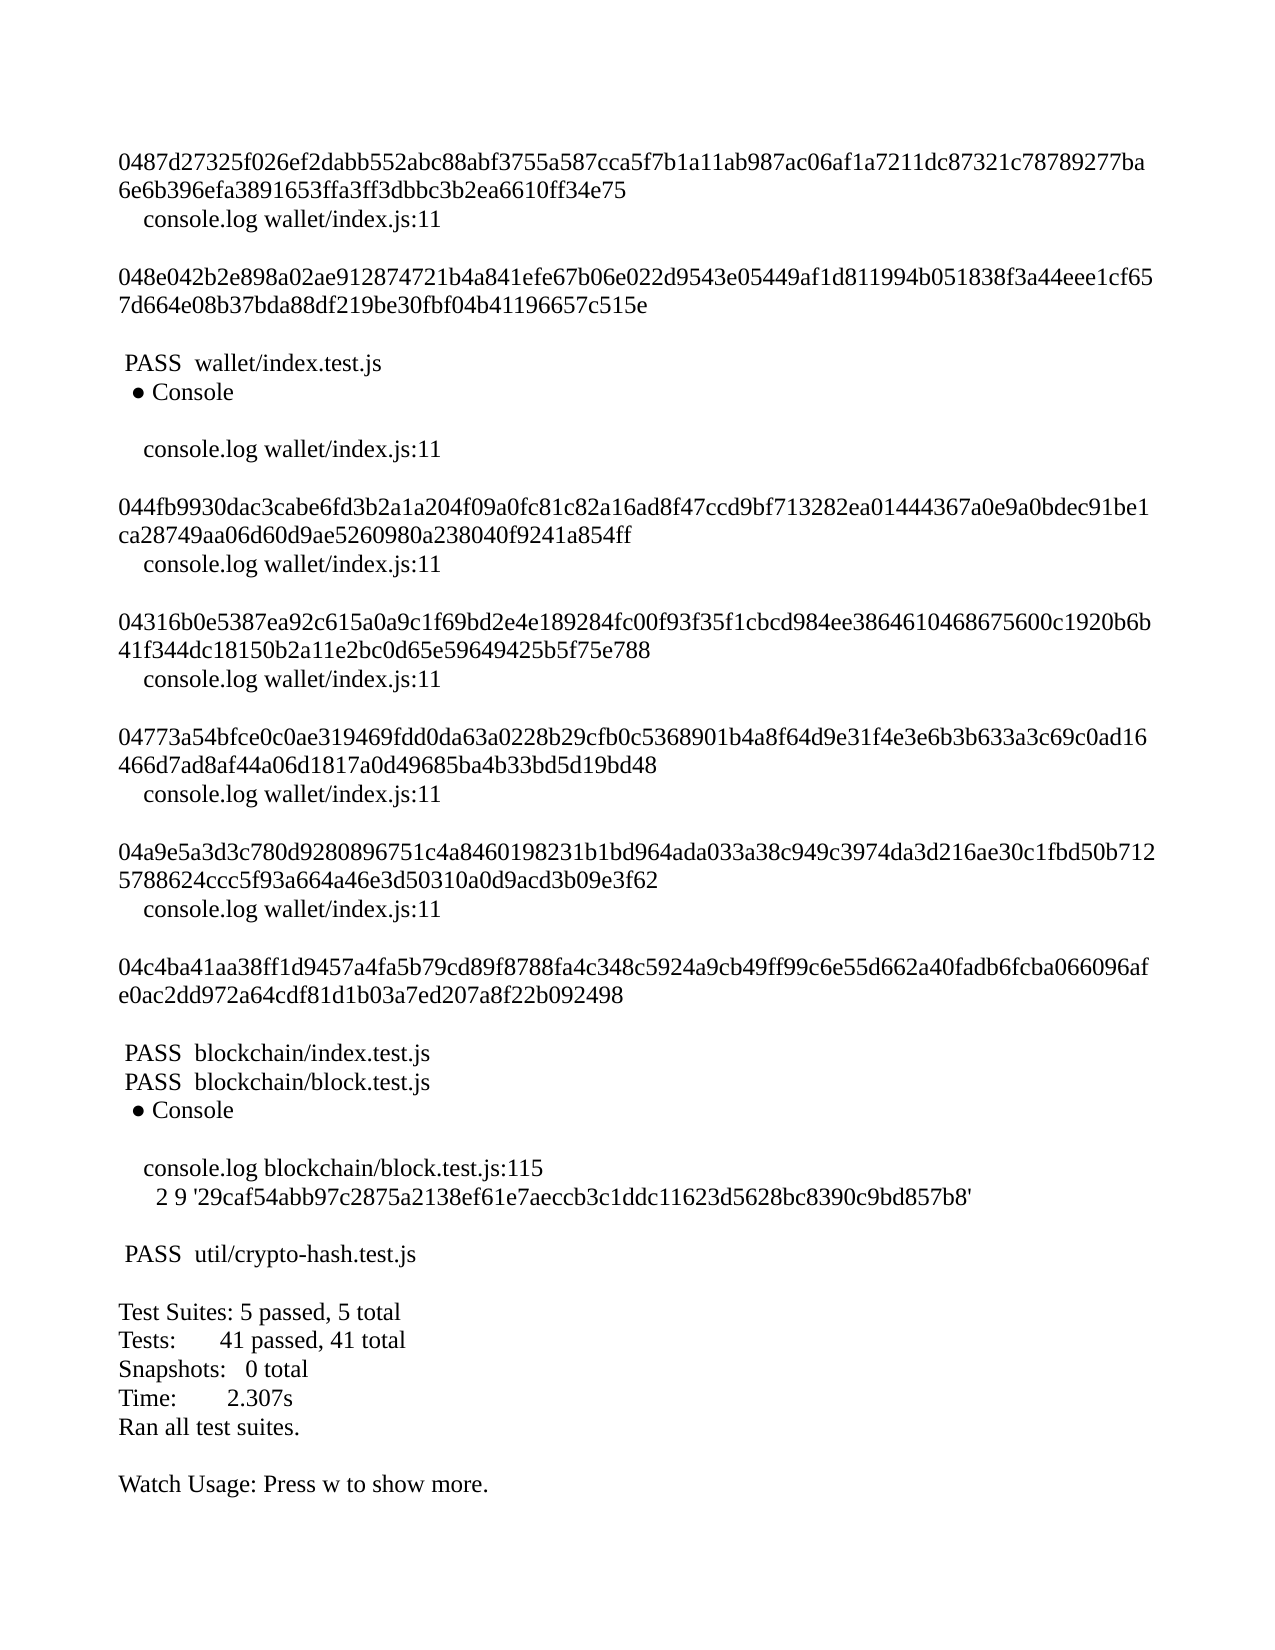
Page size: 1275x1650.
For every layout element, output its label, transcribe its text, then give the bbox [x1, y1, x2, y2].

text PASS util/crypto-hash.test.js [118, 1239, 1157, 1268]
text console.log wallet/index.js:11 [118, 894, 1157, 923]
text 04a9e5a3d3c780d9280896751c4a8460198231b1bd964ada033a38c949c3974da3d216ae30c1fbd50b7125788624ccc5f93a664a46e3d50310a0d9acd3b09e3f62 [118, 808, 1157, 894]
text Ran all test suites. [118, 1412, 1157, 1441]
text console.log wallet/index.js:11 [118, 434, 1157, 463]
text 04316b0e5387ea92c615a0a9c1f69bd2e4e189284fc00f93f35f1cbcd984ee3864610468675600c1920b6b41f344dc18150b2a11e2bc0d65e59649425b5f75e788 [118, 578, 1157, 664]
text 048e042b2e898a02ae912874721b4a841efe67b06e022d9543e05449af1d811994b051838f3a44eee1cf657d664e08b37bda88df219be30fbf04b41196657c515e [118, 233, 1157, 319]
text 04773a54bfce0c0ae319469fdd0da63a0228b29cfb0c5368901b4a8f64d9e31f4e3e6b3b633a3c69c0ad16466d7ad8af44a06d1817a0d49685ba4b33bd5d19bd48 [118, 693, 1157, 779]
text ● Console [118, 1096, 1157, 1124]
text PASS wallet/index.test.js [118, 348, 1157, 377]
text Time: 2.307s [118, 1383, 1157, 1412]
text Watch Usage: Press w to show more. [118, 1469, 1157, 1498]
text Tests: 41 passed, 41 total [118, 1326, 1157, 1354]
text PASS blockchain/index.test.js [118, 1038, 1157, 1067]
text ● Console [118, 377, 1157, 406]
text Snapshots: 0 total [118, 1354, 1157, 1383]
text console.log wallet/index.js:11 [118, 549, 1157, 578]
text 044fb9930dac3cabe6fd3b2a1a204f09a0fc81c82a16ad8f47ccd9bf713282ea01444367a0e9a0bdec91be1ca28749aa06d60d9ae5260980a238040f9241a854ff [118, 463, 1157, 549]
text PASS blockchain/block.test.js [118, 1067, 1157, 1096]
text Test Suites: 5 passed, 5 total [118, 1297, 1157, 1326]
text 04c4ba41aa38ff1d9457a4fa5b79cd89f8788fa4c348c5924a9cb49ff99c6e55d662a40fadb6fcba066096afe0ac2dd972a64cdf81d1b03a7ed207a8f22b092498 [118, 923, 1157, 1009]
text console.log wallet/index.js:11 [118, 779, 1157, 808]
text console.log blockchain/block.test.js:115 [118, 1153, 1157, 1182]
text console.log wallet/index.js:11 [118, 204, 1157, 233]
text 2 9 '29caf54abb97c2875a2138ef61e7aeccb3c1ddc11623d5628bc8390c9bd857b8' [118, 1182, 1157, 1211]
text 0487d27325f026ef2dabb552abc88abf3755a587cca5f7b1a11ab987ac06af1a7211dc87321c78789277ba6e6b396efa3891653ffa3ff3dbbc3b2ea6610ff34e75 [118, 118, 1157, 204]
text console.log wallet/index.js:11 [118, 664, 1157, 693]
